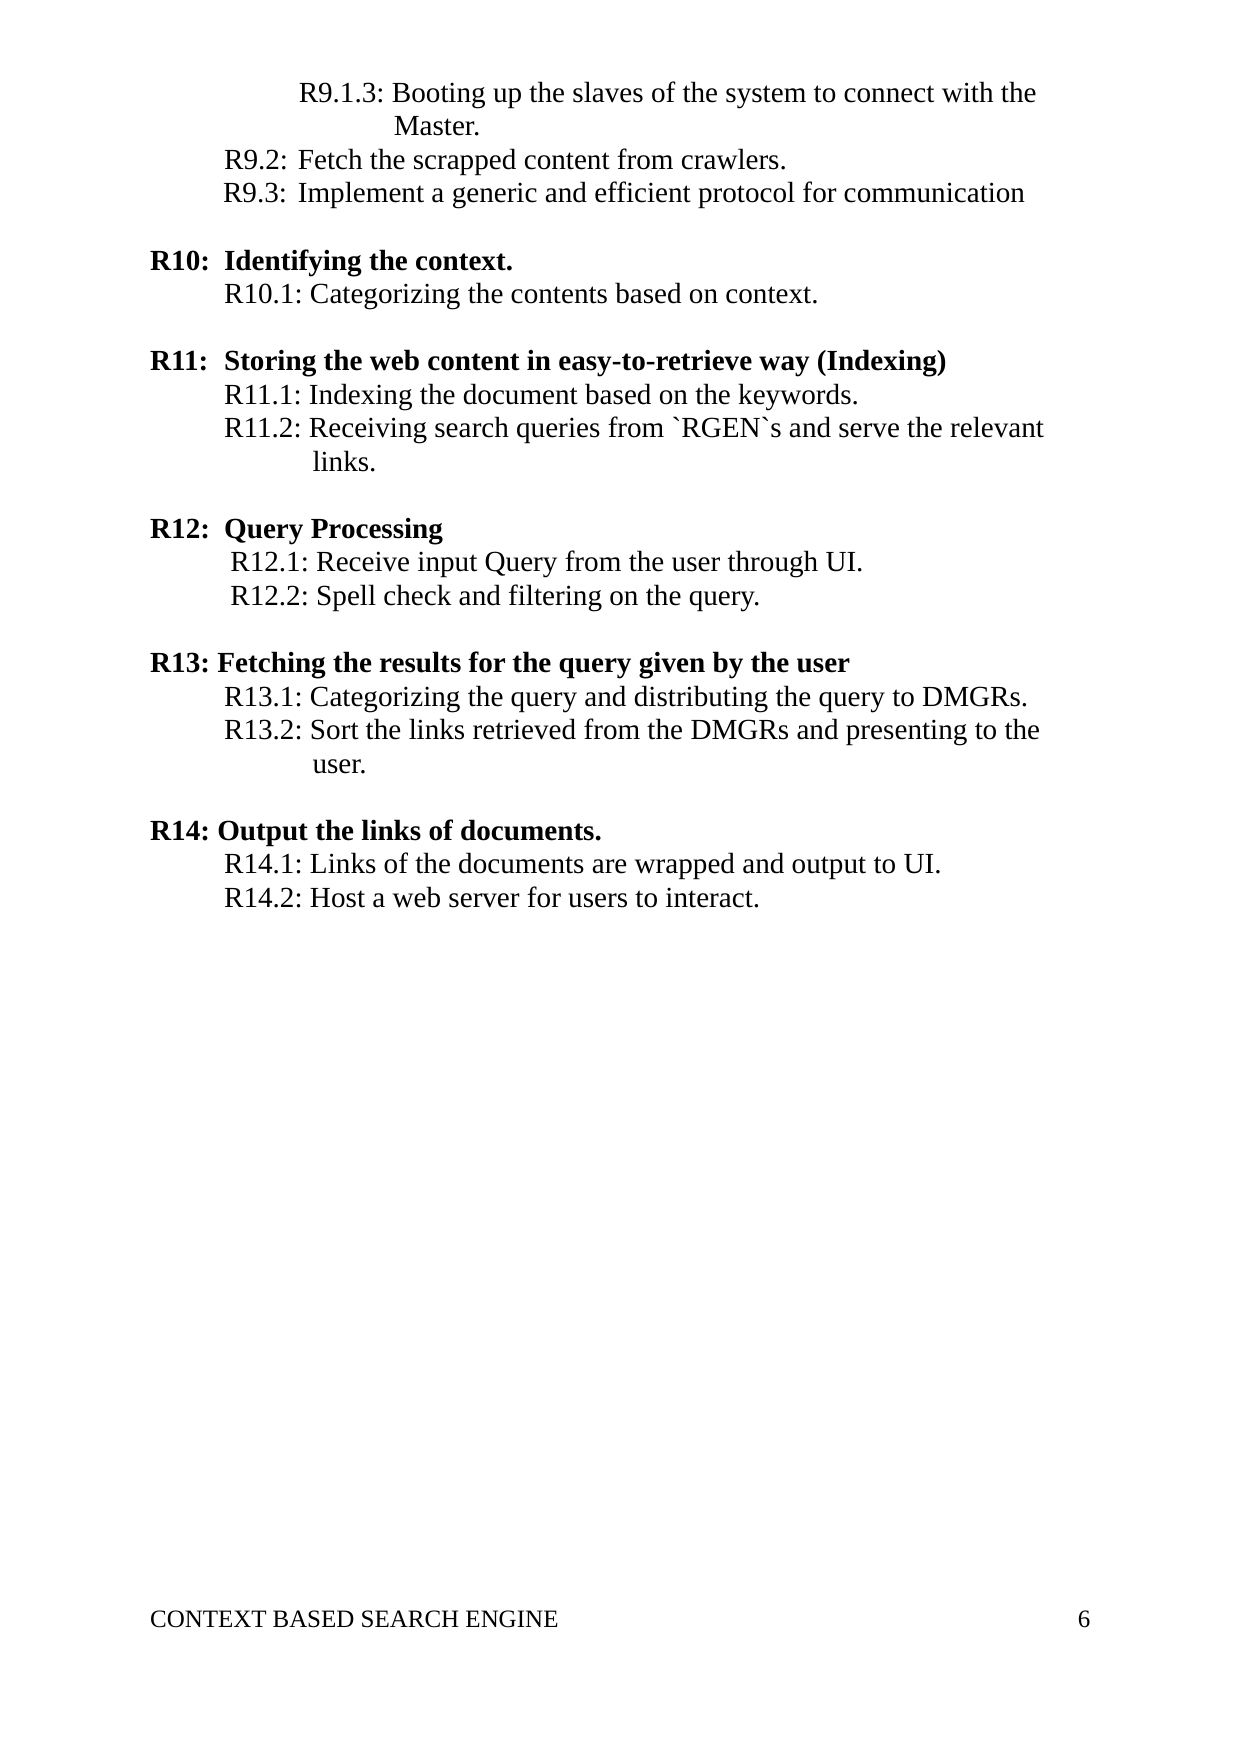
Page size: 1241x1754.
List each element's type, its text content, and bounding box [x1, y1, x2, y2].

text R13.2: Sort the links retrieved from the DMGRs and presenting to the user. [150, 712, 1090, 779]
text R13: Fetching the results for the query given by the user [150, 645, 1090, 679]
text R14: Output the links of documents. [150, 813, 1090, 846]
text R11.2: Receiving search queries from `RGEN`s and serve the relevant links. [150, 410, 1090, 477]
text R9.2: Fetch the scrapped content from crawlers. [150, 142, 1090, 176]
text R13.1: Categorizing the query and distributing the query to DMGRs. [150, 679, 1090, 712]
text R11.1: Indexing the document based on the keywords. [150, 377, 1090, 410]
text R10.1: Categorizing the contents based on context. [150, 276, 1090, 310]
text R9.1.3: Booting up the slaves of the system to connect with the Master. [298, 75, 1090, 142]
text R14.1: Links of the documents are wrapped and output to UI. [150, 846, 1090, 880]
text R12: Query Processing [150, 511, 1090, 544]
text R9.3: Implement a generic and efficient protocol for communication [150, 176, 1090, 209]
text R12.2: Spell check and filtering on the query. [150, 578, 1090, 612]
text R14.2: Host a web server for users to interact. [150, 880, 1090, 913]
text R12.1: Receive input Query from the user through UI. [150, 544, 1090, 578]
text R11: Storing the web content in easy-to-retrieve way (Indexing) [150, 343, 1090, 377]
text R10: Identifying the context. [150, 243, 1090, 276]
